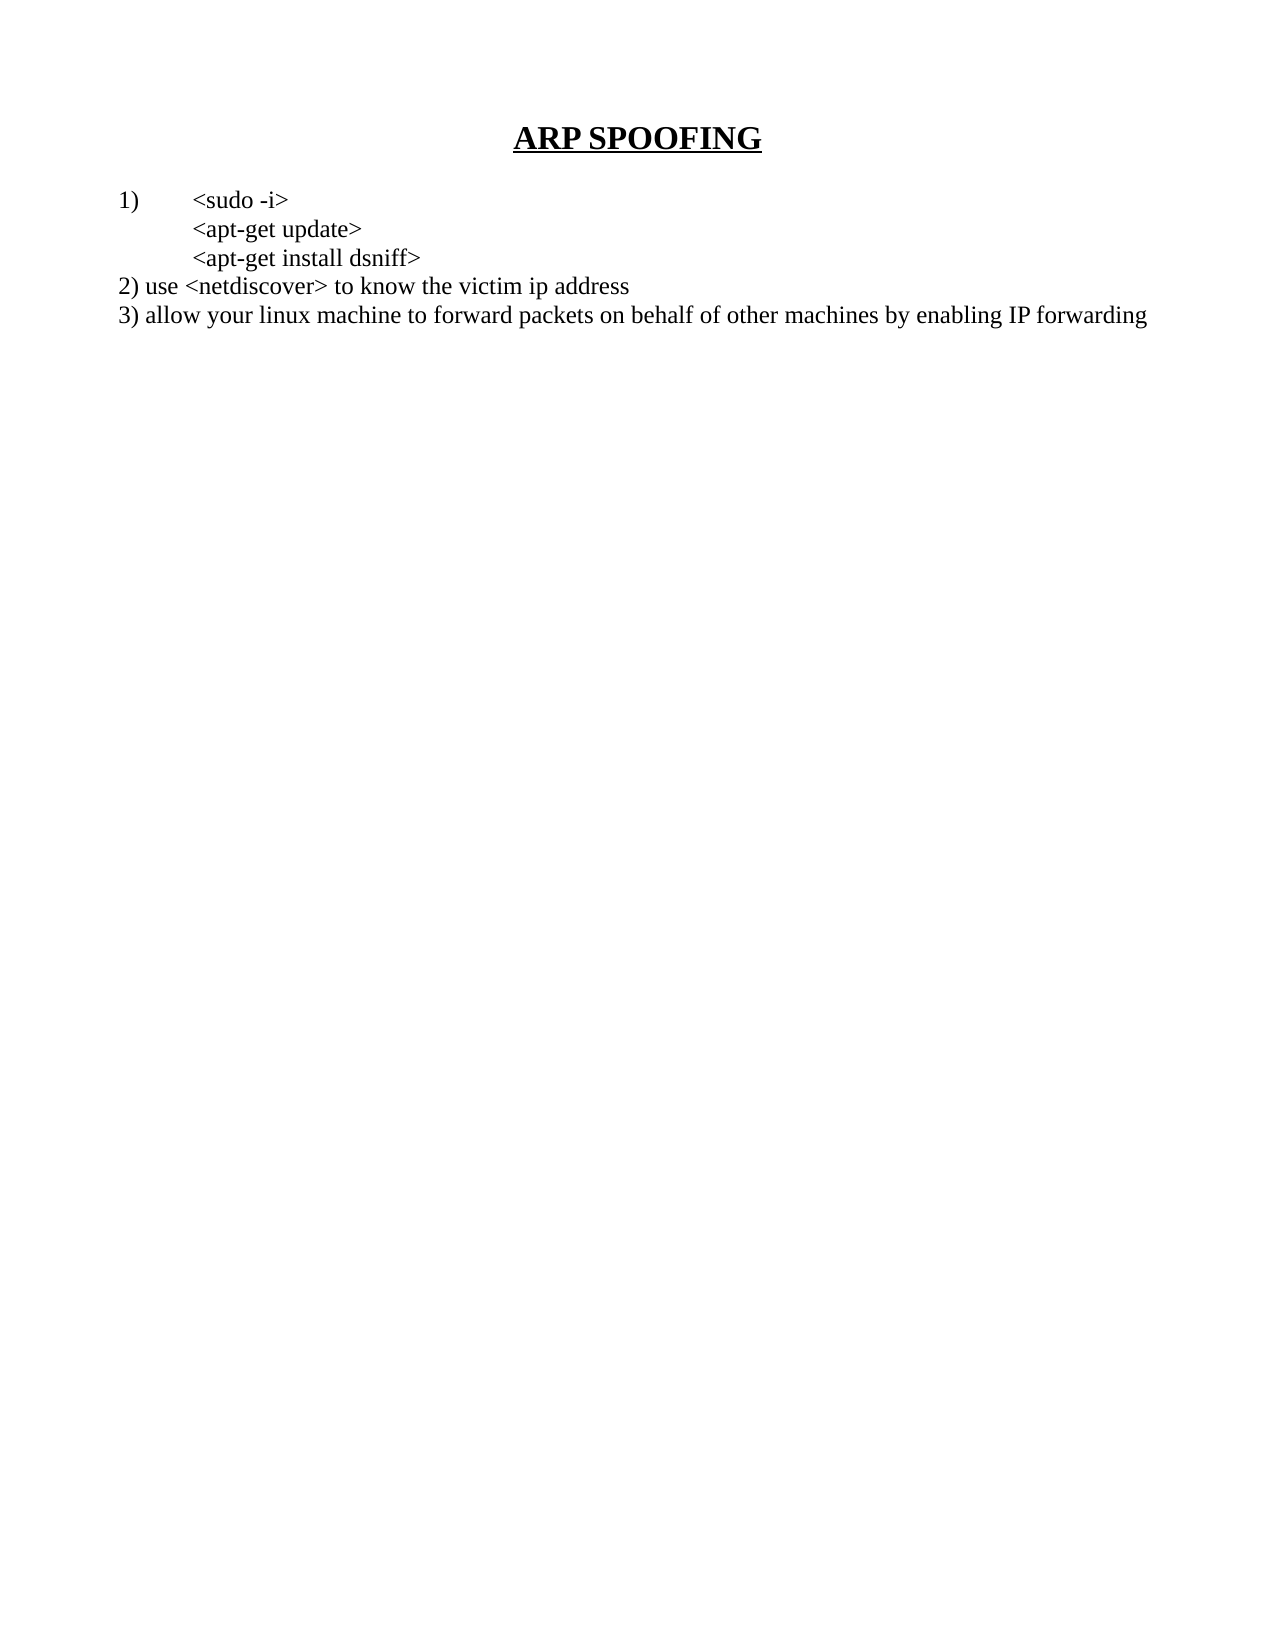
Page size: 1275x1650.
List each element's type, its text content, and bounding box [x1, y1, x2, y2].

text 1) <sudo -i> [118, 185, 1157, 214]
text 3) allow your linux machine to forward packets on behalf of other machines by enabling IP forwarding [118, 300, 1157, 329]
text ARP SPOOFING [118, 118, 1157, 156]
text <apt-get update> [118, 214, 1157, 243]
text 2) use <netdiscover> to know the victim ip address [118, 271, 1157, 300]
text <apt-get install dsniff> [118, 243, 1157, 271]
